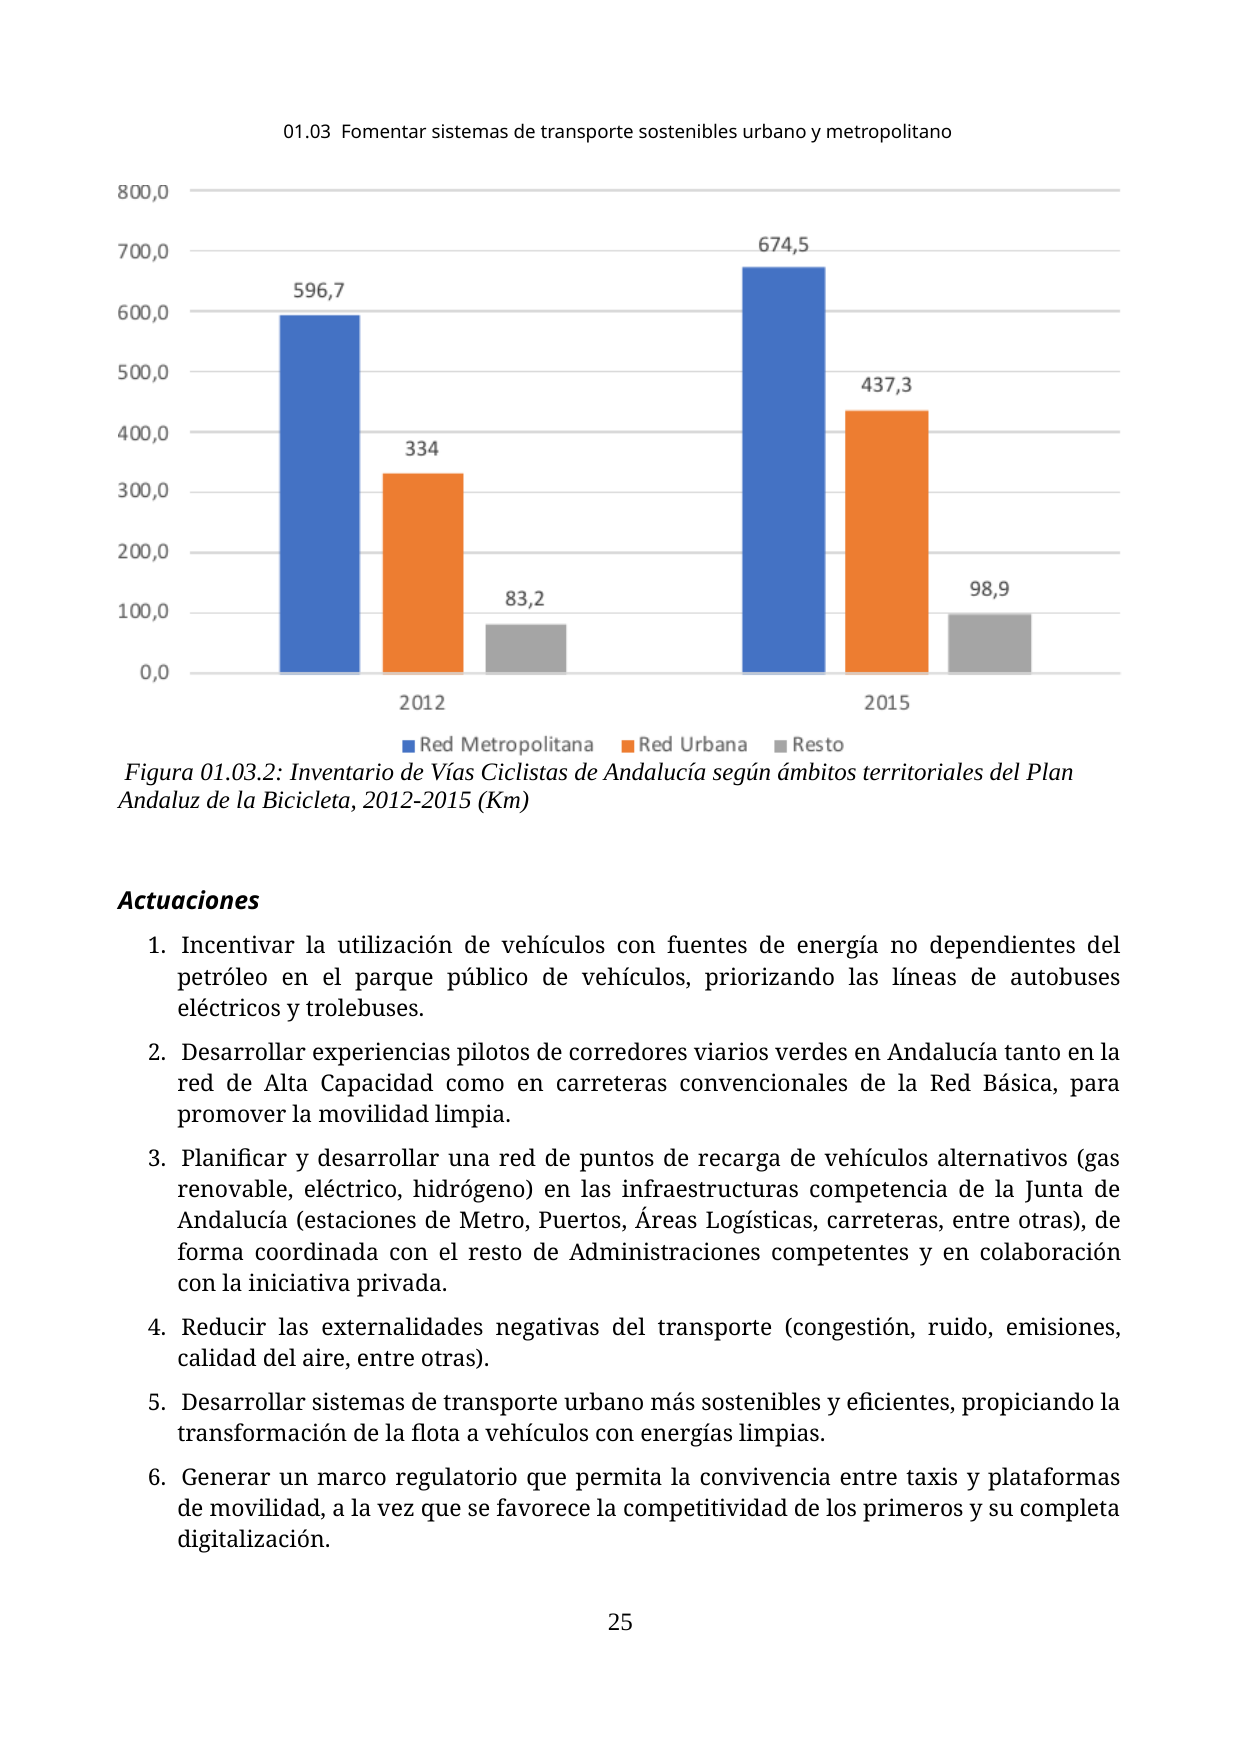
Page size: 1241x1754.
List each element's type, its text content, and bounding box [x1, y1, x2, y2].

list Generar un marco regulatorio que permita la convivencia entre taxis y plataformas de movilidad, a la vez que se favorece la competitividad de los primeros y su completa digitalización. [148, 1460, 1122, 1554]
list Incentivar la utilización de vehículos con fuentes de energía no dependientes del petróleo en el parque público de vehículos, priorizando las líneas de autobuses eléctricos y trolebuses. [148, 929, 1122, 1023]
subtitle Actuaciones [118, 883, 1122, 917]
list Desarrollar sistemas de transporte urbano más sostenibles y eficientes, propiciando la transformación de la flota a vehículos con energías limpias. [148, 1385, 1122, 1448]
list Desarrollar experiencias pilotos de corredores viarios verdes en Andalucía tanto en la red de Alta Capacidad como en carreteras convencionales de la Red Básica, para promover la movilidad limpia. [148, 1035, 1122, 1129]
list Planificar y desarrollar una red de puntos de recarga de vehículos alternativos (gas renovable, eléctrico, hidrógeno) en las infraestructuras competencia de la Junta de Andalucía (estaciones de Metro, Puertos, Áreas Logísticas, carreteras, entre otras), de forma coordinada con el resto de Administraciones competentes y en colaboración con la iniciativa privada. [148, 1142, 1122, 1298]
text Figura 1.3.2: Inventario de Vías Ciclistas de Andalucía según ámbitos territoriales del Plan Andaluz de la Bicicleta, 2012-2015 (Km) [118, 757, 1122, 814]
list Reducir las externalidades negativas del transporte (congestión, ruido, emisiones, calidad del aire, entre otras). [148, 1310, 1122, 1373]
